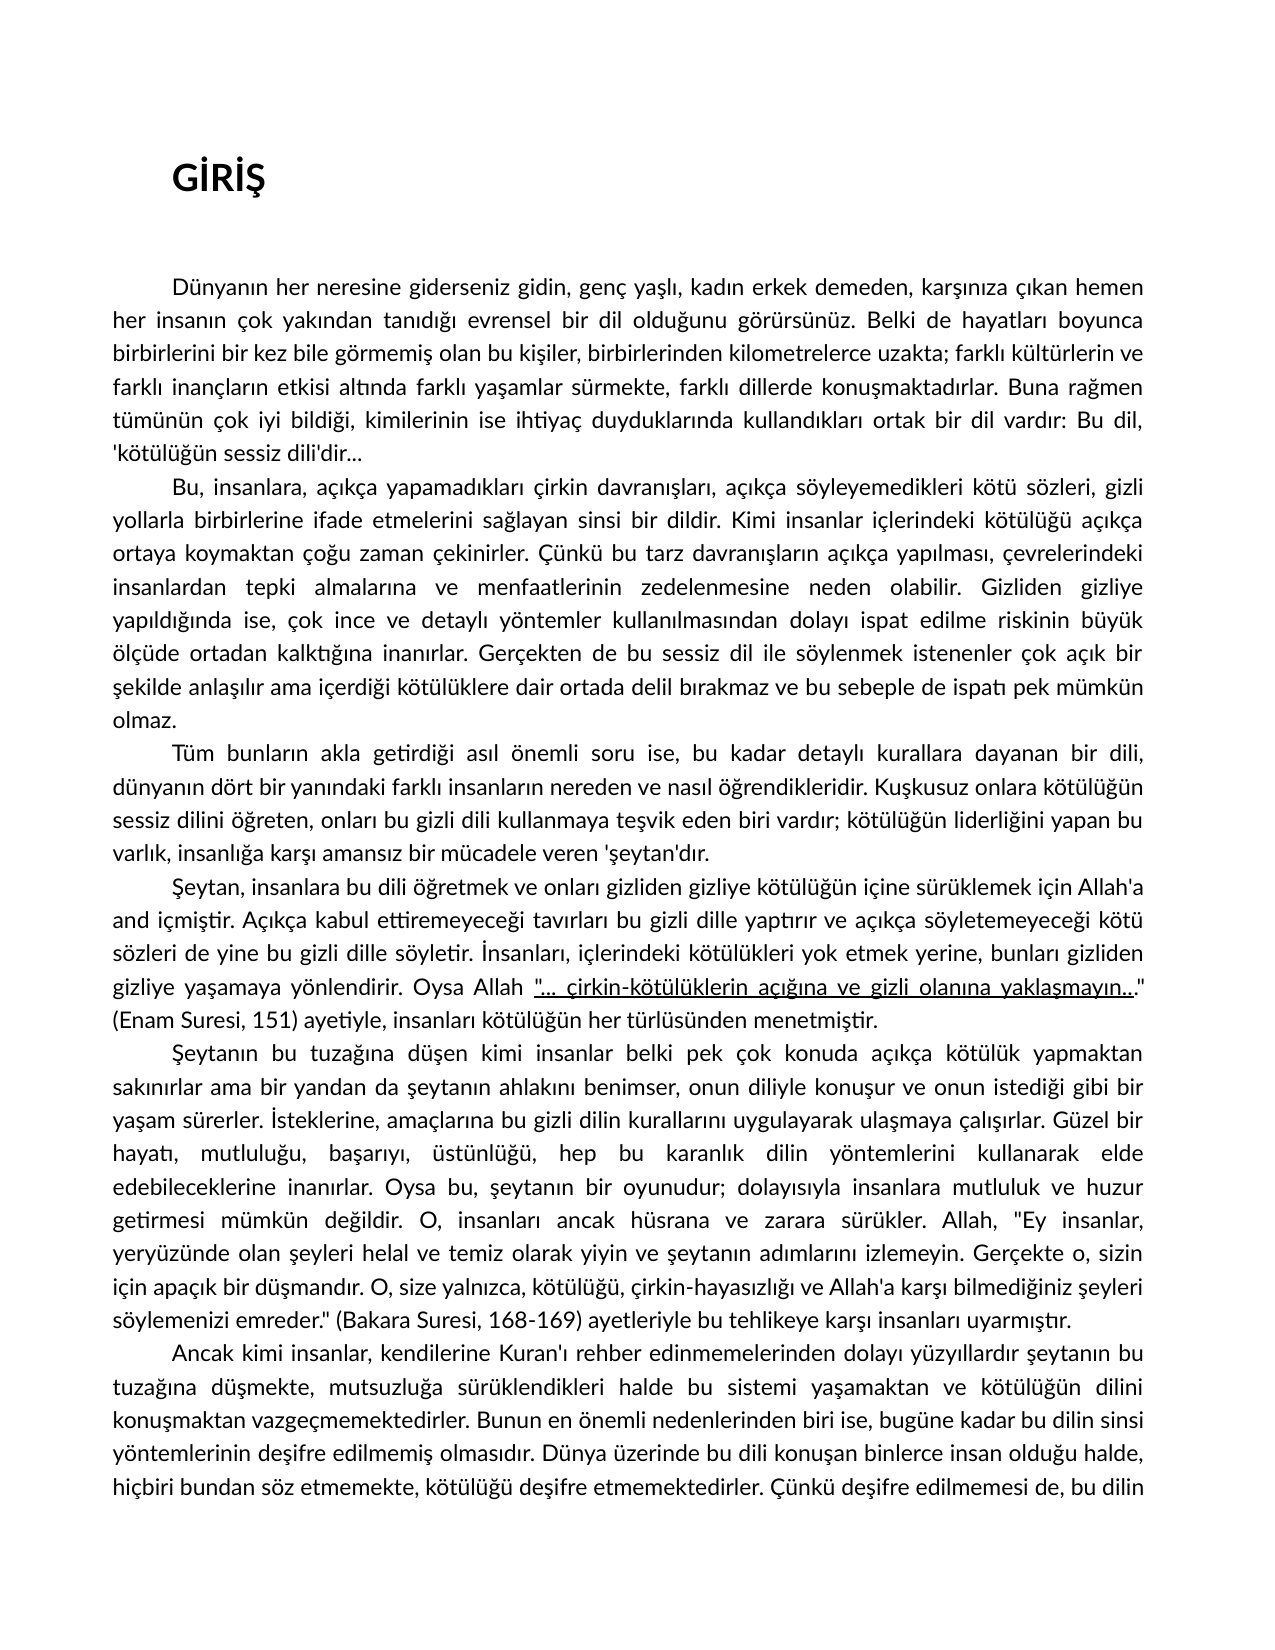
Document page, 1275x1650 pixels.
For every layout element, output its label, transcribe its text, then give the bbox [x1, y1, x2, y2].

text Dünyanın her neresine giderseniz gidin, genç yaşlı, kadın erkek demeden, karşınıza çıkan hemen her insanın çok yakından tanıdığı evrensel bir dil olduğunu görürsünüz. Belki de hayatları boyunca birbirlerini bir kez bile görmemiş olan bu kişiler, birbirlerinden kilometrelerce uzakta; farklı kültürlerin ve farklı inançların etkisi altında farklı yaşamlar sürmekte, farklı dillerde konuşmaktadırlar. Buna rağmen tümünün çok iyi bildiği, kimilerinin ise ihtiyaç duyduklarında kullandıkları ortak bir dil vardır: Bu dil, 'kötülüğün sessiz dili'dir... [112, 268, 1145, 468]
text Ancak kimi insanlar, kendilerine Kuran'ı rehber edinmemelerinden dolayı yüzyıllardır şeytanın bu tuzağına düşmekte, mutsuzluğa sürüklendikleri halde bu sistemi yaşamaktan ve kötülüğün dilini konuşmaktan vazgeçmemektedirler. Bunun en önemli nedenlerinden biri ise, bugüne kadar bu dilin sinsi yöntemlerinin deşifre edilmemiş olmasıdır. Dünya üzerinde bu dili konuşan binlerce insan olduğu halde, hiçbiri bundan söz etmemekte, kötülüğü deşifre etmemektedirler. Çünkü deşifre edilmemesi de, bu dilin [112, 1335, 1145, 1502]
text Bu, insanlara, açıkça yapamadıkları çirkin davranışları, açıkça söyleyemedikleri kötü sözleri, gizli yollarla birbirlerine ifade etmelerini sağlayan sinsi bir dildir. Kimi insanlar içlerindeki kötülüğü açıkça ortaya koymaktan çoğu zaman çekinirler. Çünkü bu tarz davranışların açıkça yapılması, çevrelerindeki insanlardan tepki almalarına ve menfaatlerinin zedelenmesine neden olabilir. Gizliden gizliye yapıldığında ise, çok ince ve detaylı yöntemler kullanılmasından dolayı ispat edilme riskinin büyük ölçüde ortadan kalktığına inanırlar. Gerçekten de bu sessiz dil ile söylenmek istenenler çok açık bir şekilde anlaşılır ama içerdiği kötülüklere dair ortada delil bırakmaz ve bu sebeple de ispatı pek mümkün olmaz. [112, 468, 1145, 735]
text Şeytan, insanlara bu dili öğretmek ve onları gizliden gizliye kötülüğün içine sürüklemek için Allah'a and içmiştir. Açıkça kabul ettiremeyeceği tavırları bu gizli dille yaptırır ve açıkça söyletemeyeceği kötü sözleri de yine bu gizli dille söyletir. İnsanları, içlerindeki kötülükleri yok etmek yerine, bunları gizliden gizliye yaşamaya yönlendirir. Oysa Allah "... çirkin-kötülüklerin açığına ve gizli olanına yaklaşmayın..." (Enam Suresi, 151) ayetiyle, insanları kötülüğün her türlüsünden menetmiştir. [112, 868, 1145, 1035]
text GİRİŞ [112, 148, 1145, 202]
text Tüm bunların akla getirdiği asıl önemli soru ise, bu kadar detaylı kurallara dayanan bir dili, dünyanın dört bir yanındaki farklı insanların nereden ve nasıl öğrendikleridir. Kuşkusuz onlara kötülüğün sessiz dilini öğreten, onları bu gizli dili kullanmaya teşvik eden biri vardır; kötülüğün liderliğini yapan bu varlık, insanlığa karşı amansız bir mücadele veren 'şeytan'dır. [112, 735, 1145, 868]
text Şeytanın bu tuzağına düşen kimi insanlar belki pek çok konuda açıkça kötülük yapmaktan sakınırlar ama bir yandan da şeytanın ahlakını benimser, onun diliyle konuşur ve onun istediği gibi bir yaşam sürerler. İsteklerine, amaçlarına bu gizli dilin kurallarını uygulayarak ulaşmaya çalışırlar. Güzel bir hayatı, mutluluğu, başarıyı, üstünlüğü, hep bu karanlık dilin yöntemlerini kullanarak elde edebileceklerine inanırlar. Oysa bu, şeytanın bir oyunudur; dolayısıyla insanlara mutluluk ve huzur getirmesi mümkün değildir. O, insanları ancak hüsrana ve zarara sürükler. Allah, "Ey insanlar, yeryüzünde olan şeyleri helal ve temiz olarak yiyin ve şeytanın adımlarını izlemeyin. Gerçekte o, sizin için apaçık bir düşmandır. O, size yalnızca, kötülüğü, çirkin-hayasızlığı ve Allah'a karşı bilmediğiniz şeyleri söylemenizi emreder." (Bakara Suresi, 168-169) ayetleriyle bu tehlikeye karşı insanları uyarmıştır. [112, 1035, 1145, 1335]
